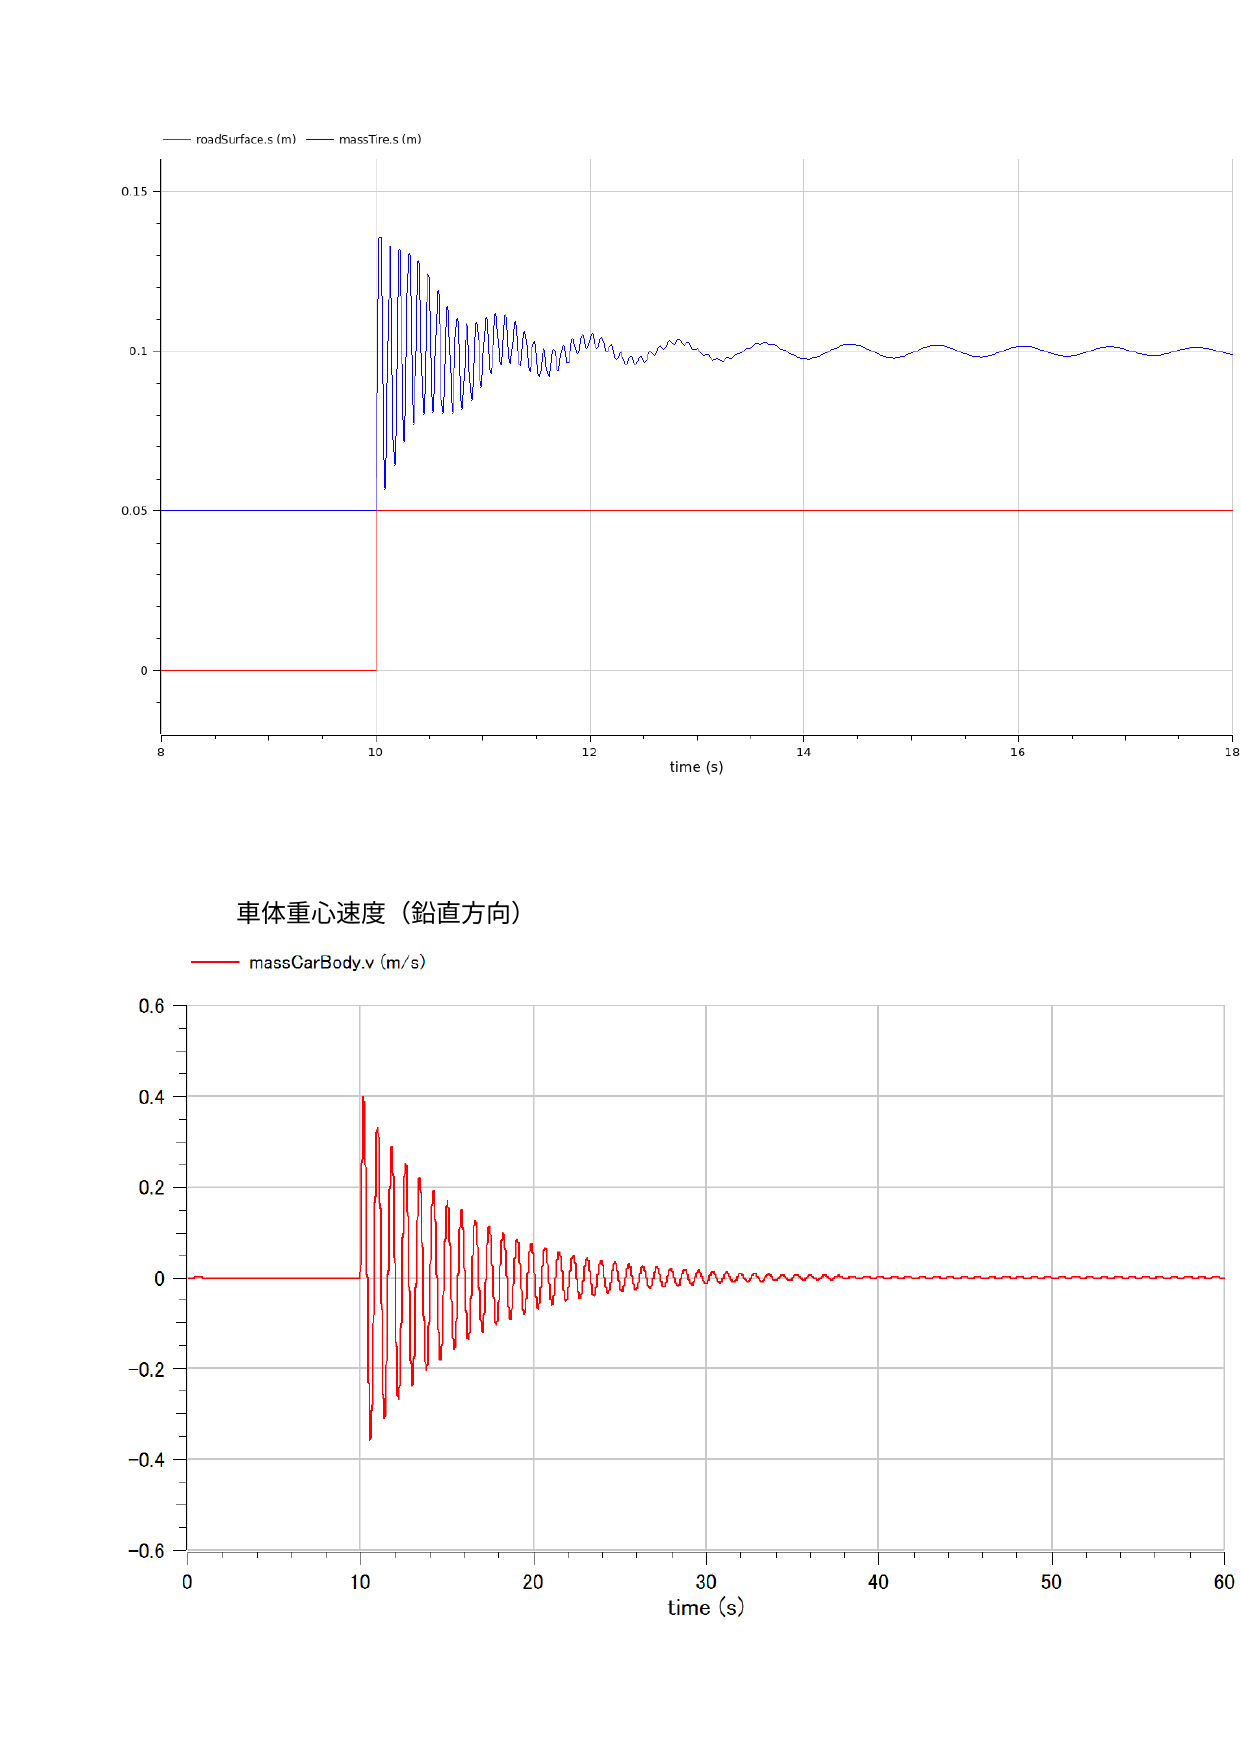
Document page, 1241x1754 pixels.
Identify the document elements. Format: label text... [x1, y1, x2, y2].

picture [118, 118, 1241, 779]
text 車体重心速度（鉛直方向） [236, 893, 1122, 929]
picture [118, 929, 1241, 1622]
